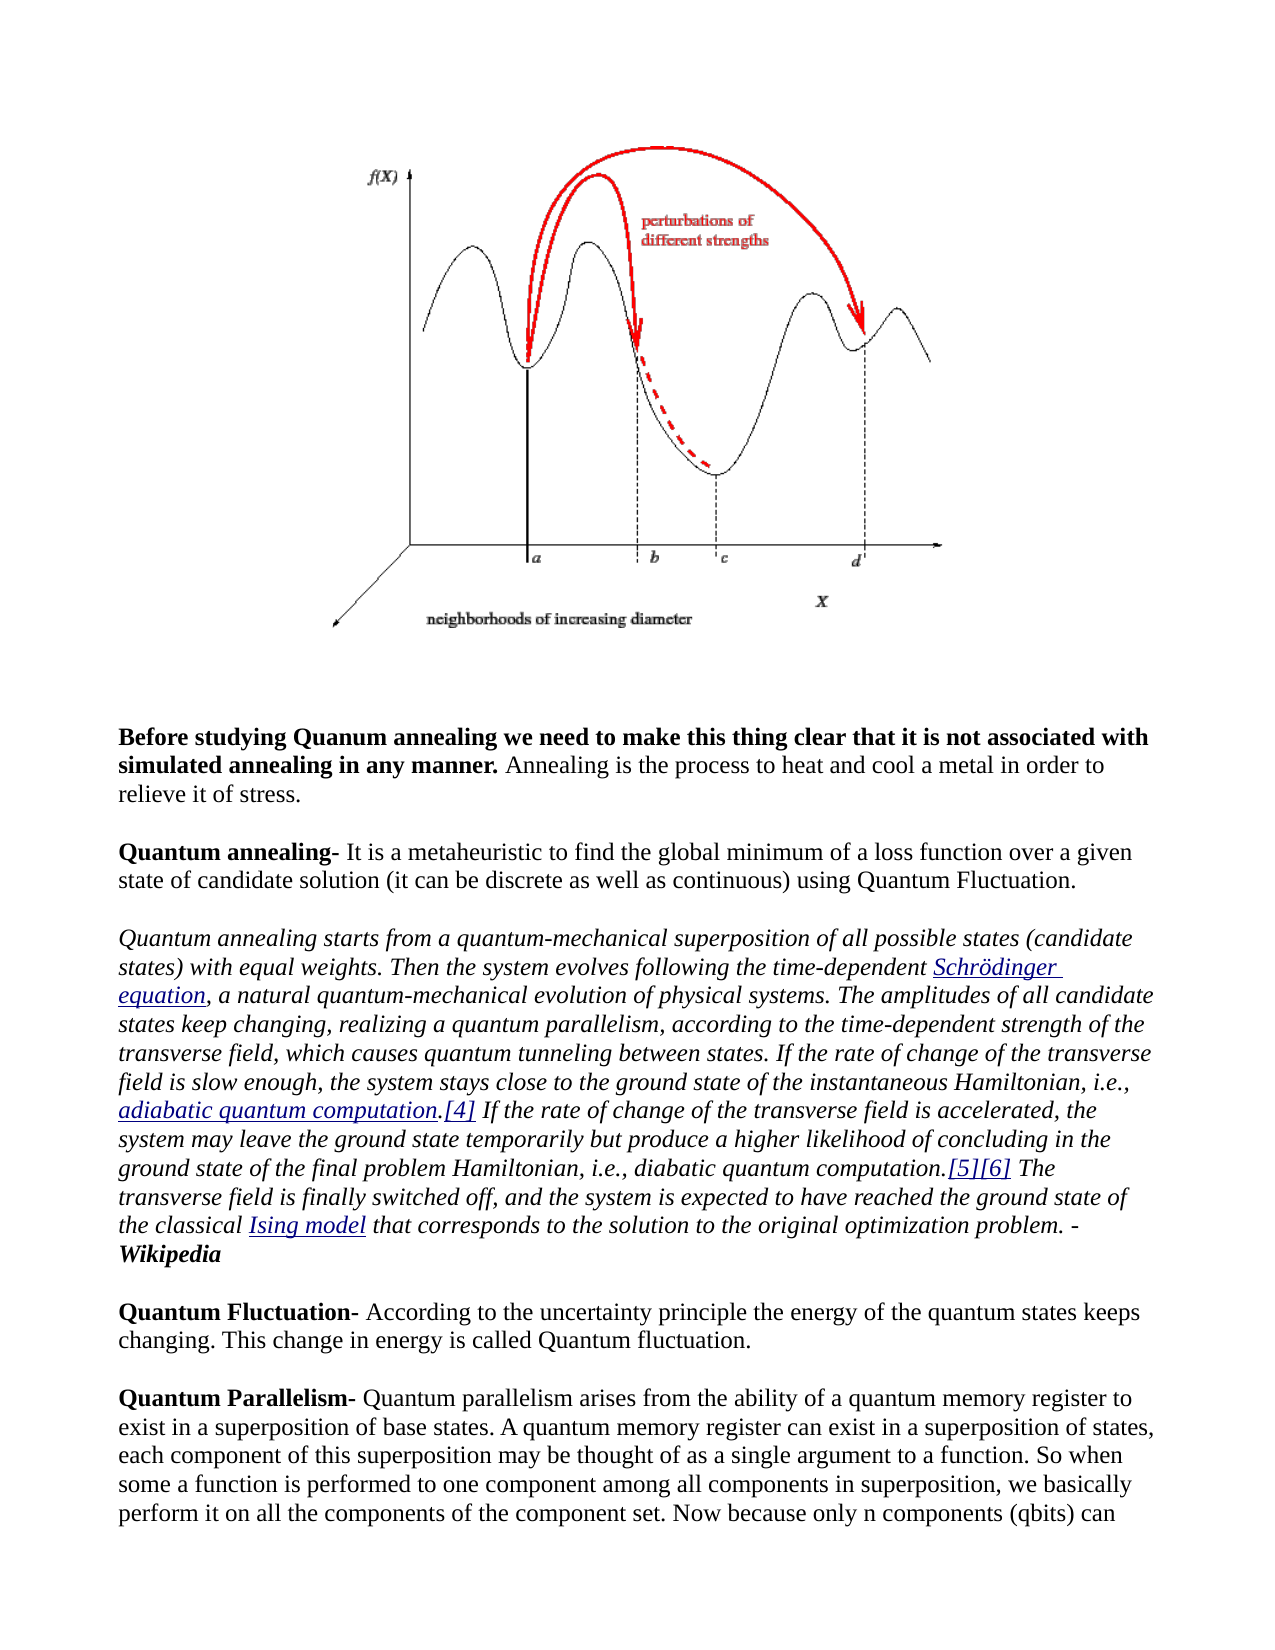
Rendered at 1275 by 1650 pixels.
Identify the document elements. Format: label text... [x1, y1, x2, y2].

text Before studying Quanum annealing we need to make this thing clear that it is not associated with simulated annealing in any manner. Annealing is the process to heat and cool a metal in order to relieve it of stress. [118, 722, 1157, 808]
text Quantum annealing- It is a metaheuristic to find the global minimum of a loss function over a given state of candidate solution (it can be discrete as well as continuous) using Quantum Fluctuation. [118, 837, 1157, 894]
picture [332, 146, 943, 628]
text Quantum Parallelism- Quantum parallelism arises from the ability of a quantum memory register to exist in a superposition of base states. A quantum memory register can exist in a superposition of states, each component of this superposition may be thought of as a single argument to a function. So when some a function is performed to one component among all components in superposition, we basically perform it on all the components of the component set. Now because only n components (qbits) can [118, 1383, 1157, 1527]
text Quantum Fluctuation- According to the uncertainty principle the energy of the quantum states keeps changing. This change in energy is called Quantum fluctuation. [118, 1297, 1157, 1354]
text Quantum annealing starts from a quantum-mechanical superposition of all possible states (candidate states) with equal weights. Then the system evolves following the time-dependent Schrödinger equation, a natural quantum-mechanical evolution of physical systems. The amplitudes of all candidate states keep changing, realizing a quantum parallelism, according to the time-dependent strength of the transverse field, which causes quantum tunneling between states. If the rate of change of the transverse field is slow enough, the system stays close to the ground state of the instantaneous Hamiltonian, i.e., adiabatic quantum computation.[4] If the rate of change of the transverse field is accelerated, the system may leave the ground state temporarily but produce a higher likelihood of concluding in the ground state of the final problem Hamiltonian, i.e., diabatic quantum computation.[5][6] The transverse field is finally switched off, and the system is expected to have reached the ground state of the classical Ising model that corresponds to the solution to the original optimization problem. - Wikipedia [118, 923, 1157, 1268]
